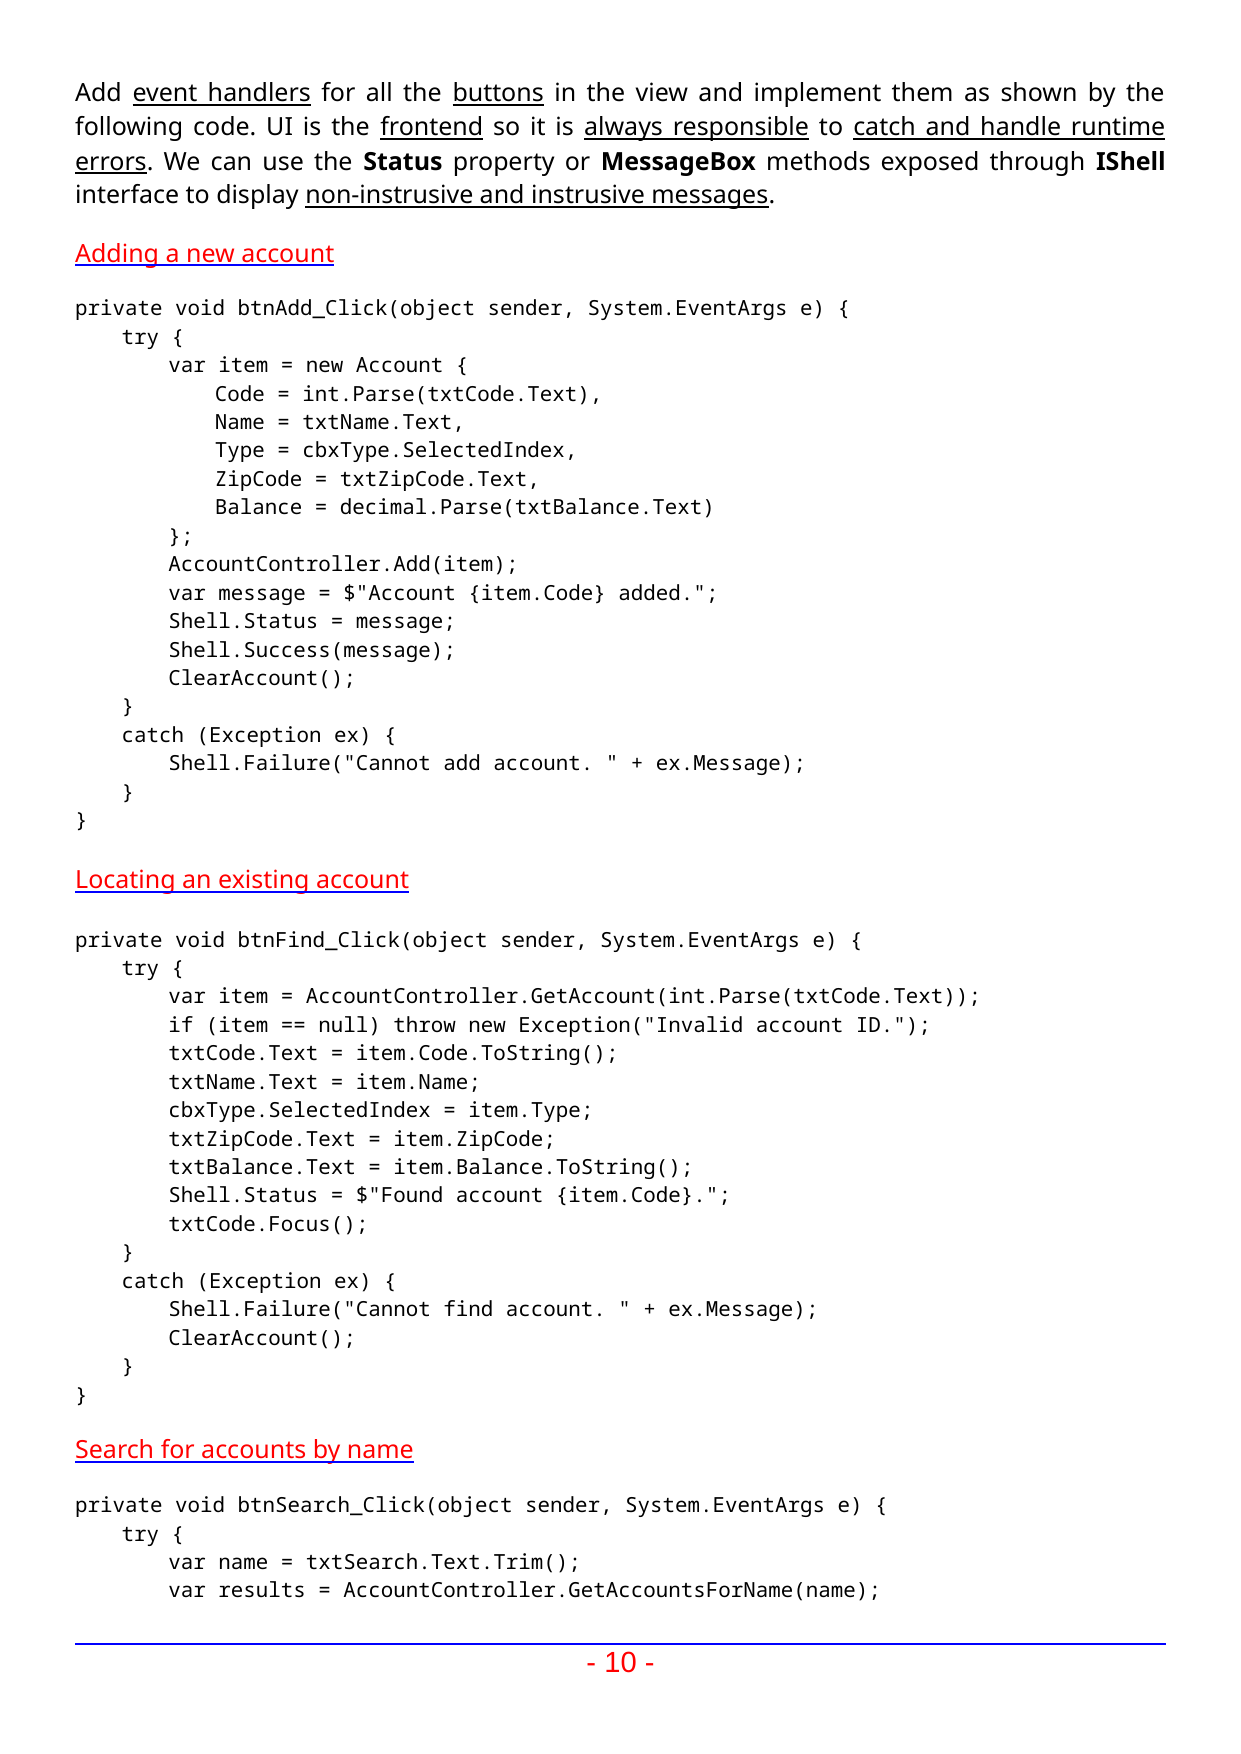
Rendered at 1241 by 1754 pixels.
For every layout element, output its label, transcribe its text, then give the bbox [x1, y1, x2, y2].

text try { [75, 1519, 1166, 1547]
text catch (Exception ex) { [75, 1266, 1166, 1294]
text private void btnFind_Click(object sender, System.EventArgs e) { [75, 925, 1166, 953]
text Balance = decimal.Parse(txtBalance.Text) [75, 492, 1166, 521]
text var message = $"Account {item.Code} added."; [75, 578, 1166, 606]
text txtBalance.Text = item.Balance.ToString(); [75, 1152, 1166, 1181]
text } [75, 805, 1166, 834]
text ZipCode = txtZipCode.Text, [75, 464, 1166, 492]
text Code = int.Parse(txtCode.Text), [75, 379, 1166, 407]
text Shell.Failure("Cannot add account. " + ex.Message); [75, 748, 1166, 777]
text cbxType.SelectedIndex = item.Type; [75, 1095, 1166, 1124]
text Shell.Status = message; [75, 606, 1166, 635]
text ClearAccount(); [75, 663, 1166, 692]
text }; [75, 521, 1166, 549]
text private void btnAdd_Click(object sender, System.EventArgs e) { [75, 293, 1166, 322]
text Search for accounts by name [75, 1432, 1166, 1466]
text Locating an existing account [75, 862, 1166, 896]
text txtCode.Text = item.Code.ToString(); [75, 1038, 1166, 1067]
text Type = cbxType.SelectedIndex, [75, 436, 1166, 464]
text var item = new Account { [75, 350, 1166, 379]
text Shell.Success(message); [75, 635, 1166, 663]
text Shell.Failure("Cannot find account. " + ex.Message); [75, 1294, 1166, 1323]
text catch (Exception ex) { [75, 720, 1166, 748]
text Name = txtName.Text, [75, 407, 1166, 436]
text } [75, 1237, 1166, 1266]
text } [75, 1351, 1166, 1380]
text AccountController.Add(item); [75, 549, 1166, 578]
text if (item == null) throw new Exception("Invalid account ID."); [75, 1010, 1166, 1038]
text Add event handlers for all the buttons in the view and implement them as shown by the following code. UI is the frontend so it is always responsible to catch and handle runtime errors. We can use the Status property or MessageBox methods exposed through IShell interface to display non-instrusive and instrusive messages. [75, 75, 1166, 211]
text txtZipCode.Text = item.ZipCode; [75, 1124, 1166, 1152]
text txtCode.Focus(); [75, 1209, 1166, 1237]
text var item = AccountController.GetAccount(int.Parse(txtCode.Text)); [75, 982, 1166, 1010]
text private void btnSearch_Click(object sender, System.EventArgs e) { [75, 1490, 1166, 1519]
text Shell.Status = $"Found account {item.Code}."; [75, 1181, 1166, 1209]
text Adding a new account [75, 235, 1166, 269]
text } [75, 1380, 1166, 1408]
text } [75, 777, 1166, 805]
text try { [75, 953, 1166, 982]
text txtName.Text = item.Name; [75, 1067, 1166, 1095]
text var results = AccountController.GetAccountsForName(name); [75, 1576, 1166, 1604]
text ClearAccount(); [75, 1323, 1166, 1351]
text try { [75, 322, 1166, 350]
text } [75, 692, 1166, 720]
text var name = txtSearch.Text.Trim(); [75, 1547, 1166, 1576]
